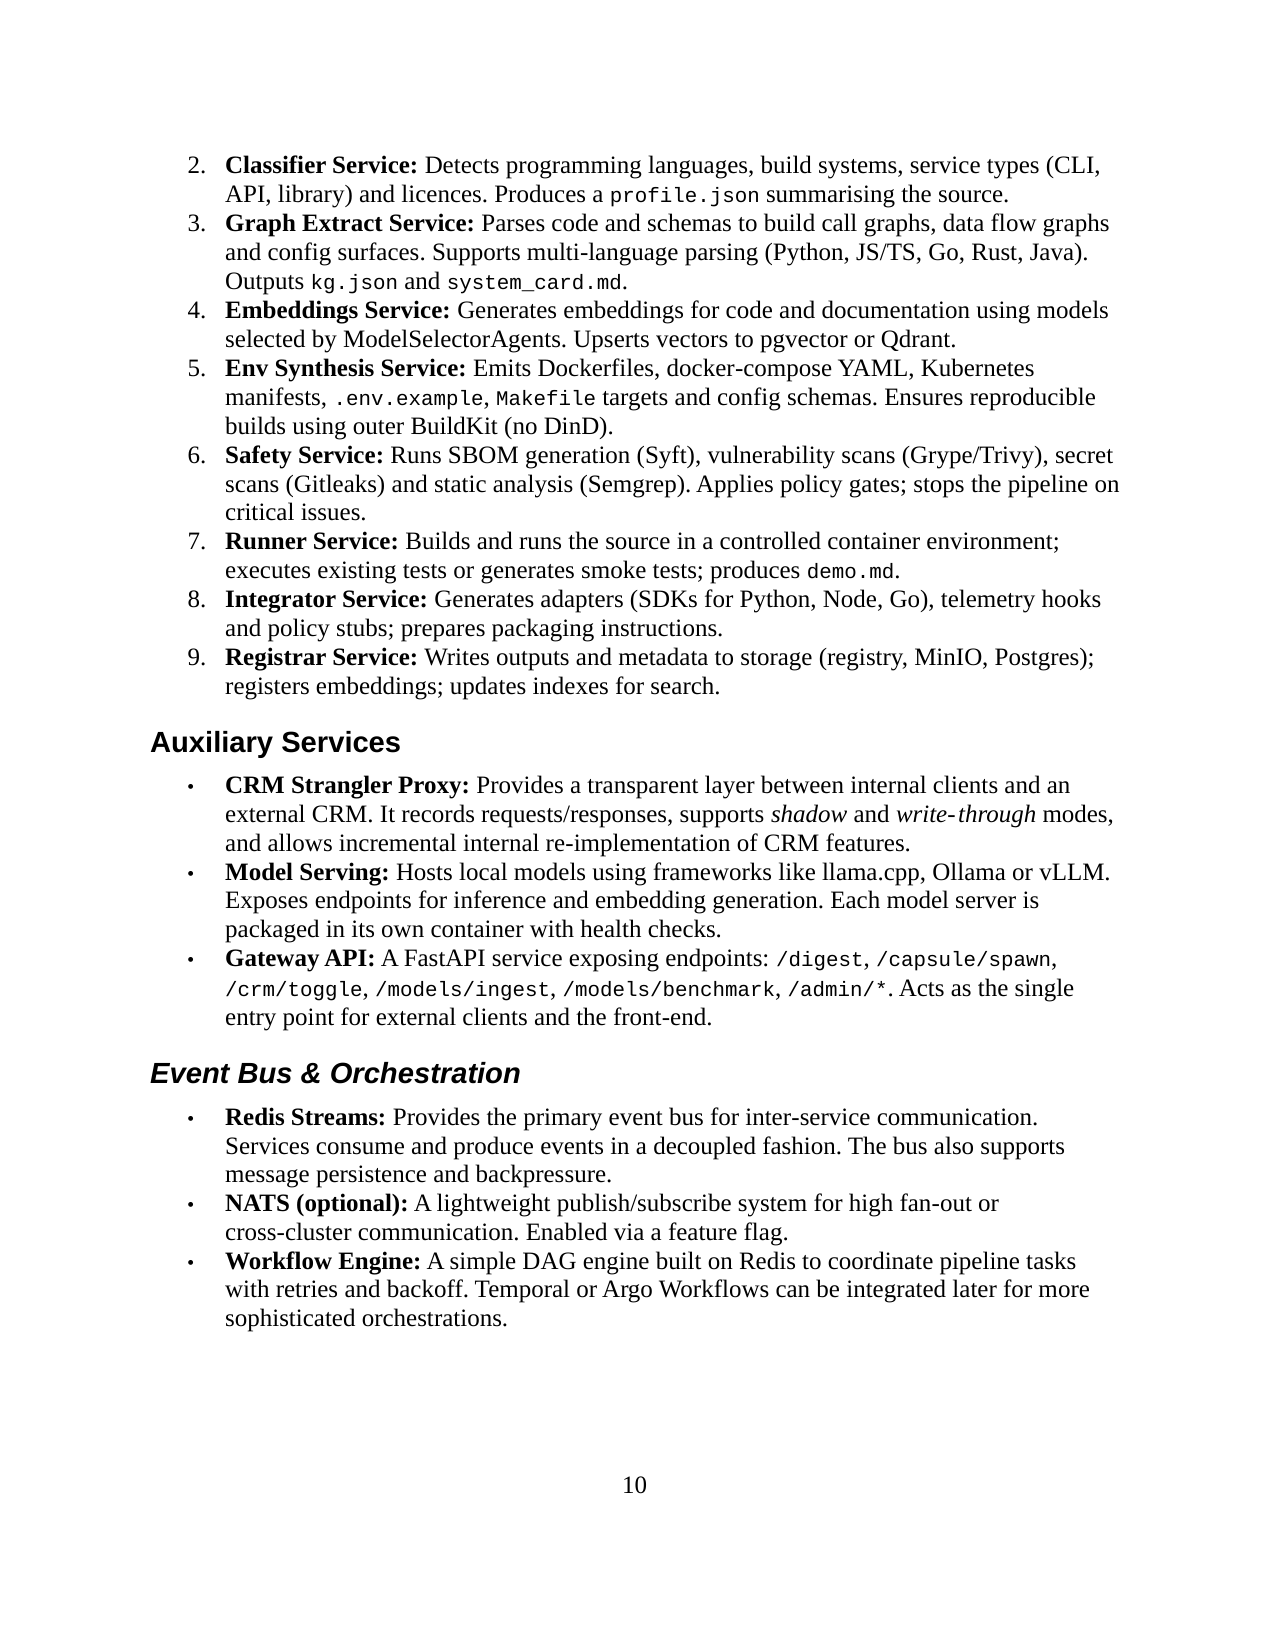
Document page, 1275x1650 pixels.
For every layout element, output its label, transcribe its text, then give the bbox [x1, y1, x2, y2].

list Env Synthesis Service: Emits Dockerfiles, docker‑compose YAML, Kubernetes manifests, .env.example, Makefile targets and config schemas. Ensures reproducible builds using outer BuildKit (no DinD). [187, 353, 1125, 440]
list Safety Service: Runs SBOM generation (Syft), vulnerability scans (Grype/Trivy), secret scans (Gitleaks) and static analysis (Semgrep). Applies policy gates; stops the pipeline on critical issues. [187, 440, 1125, 526]
list Integrator Service: Generates adapters (SDKs for Python, Node, Go), telemetry hooks and policy stubs; prepares packaging instructions. [187, 584, 1125, 642]
list Redis Streams: Provides the primary event bus for inter‑service communication. Services consume and produce events in a decoupled fashion. The bus also supports message persistence and backpressure. [187, 1102, 1125, 1188]
list NATS (optional): A lightweight publish/subscribe system for high fan‑out or cross‑cluster communication. Enabled via a feature flag. [187, 1188, 1125, 1246]
subtitle Auxiliary Services [150, 724, 1125, 758]
list CRM Strangler Proxy: Provides a transparent layer between internal clients and an external CRM. It records requests/responses, supports shadow and write‑through modes, and allows incremental internal re‑implementation of CRM features. [187, 771, 1125, 857]
list Classifier Service: Detects programming languages, build systems, service types (CLI, API, library) and licences. Produces a profile.json summarising the source. [187, 150, 1125, 208]
list Embeddings Service: Generates embeddings for code and documentation using models selected by ModelSelectorAgents. Upserts vectors to pgvector or Qdrant. [187, 295, 1125, 353]
list Registrar Service: Writes outputs and metadata to storage (registry, MinIO, Postgres); registers embeddings; updates indexes for search. [187, 642, 1125, 699]
list Graph Extract Service: Parses code and schemas to build call graphs, data flow graphs and config surfaces. Supports multi‑language parsing (Python, JS/TS, Go, Rust, Java). Outputs kg.json and system_card.md. [187, 208, 1125, 295]
list Workflow Engine: A simple DAG engine built on Redis to coordinate pipeline tasks with retries and backoff. Temporal or Argo Workflows can be integrated later for more sophisticated orchestrations. [187, 1246, 1125, 1332]
list Gateway API: A FastAPI service exposing endpoints: /digest, /capsule/spawn, /crm/toggle, /models/ingest, /models/benchmark, /admin/*. Acts as the single entry point for external clients and the front‑end. [187, 943, 1125, 1031]
list Model Serving: Hosts local models using frameworks like llama.cpp, Ollama or vLLM. Exposes endpoints for inference and embedding generation. Each model server is packaged in its own container with health checks. [187, 857, 1125, 943]
subtitle Event Bus & Orchestration [150, 1056, 1125, 1089]
list Runner Service: Builds and runs the source in a controlled container environment; executes existing tests or generates smoke tests; produces demo.md. [187, 526, 1125, 584]
